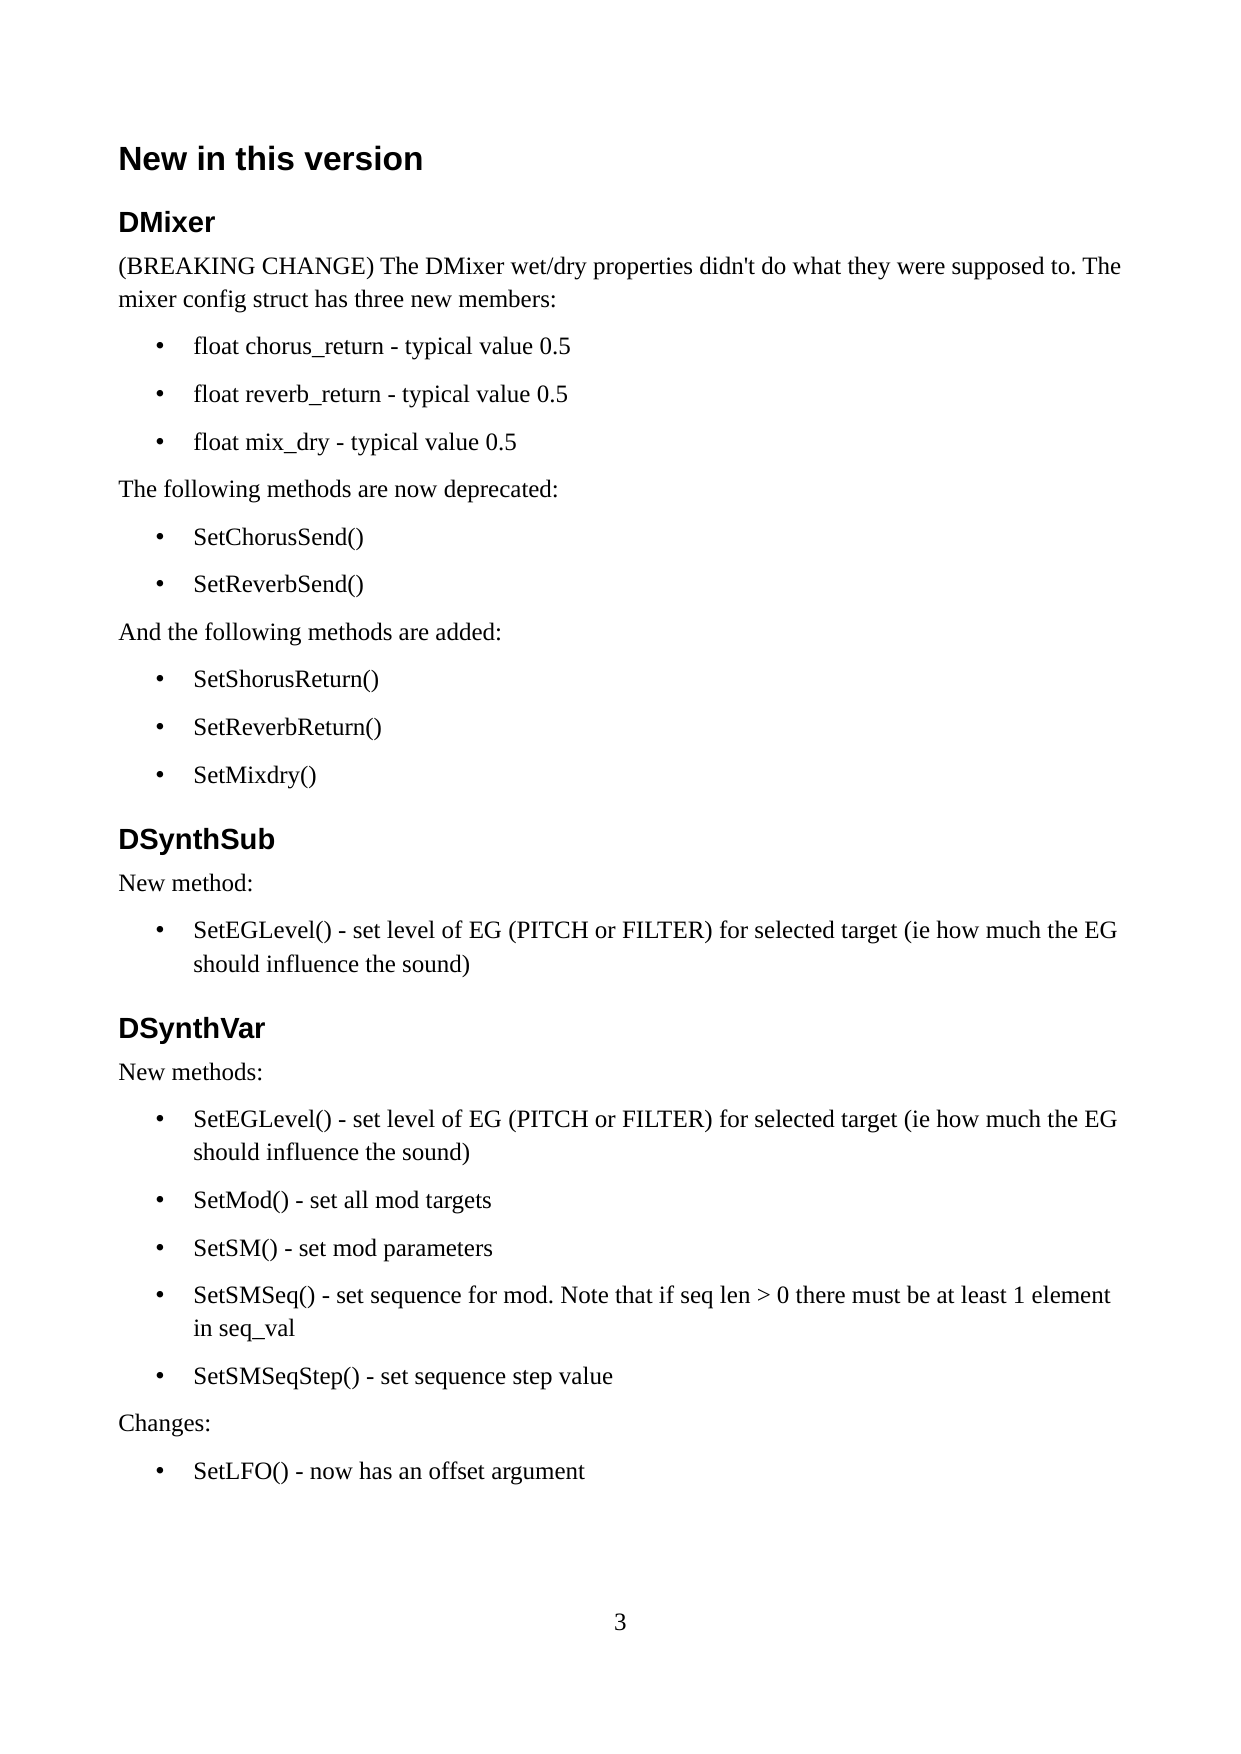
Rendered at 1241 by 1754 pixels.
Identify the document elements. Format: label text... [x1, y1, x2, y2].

text New method: [118, 868, 1122, 897]
text New methods: [118, 1057, 1122, 1086]
list SetEGLevel() - set level of EG (PITCH or FILTER) for selected target (ie how much the EG should influence the sound) [156, 1104, 1122, 1166]
list SetLFO() - now has an offset argument [156, 1456, 1122, 1485]
list SetChorusSend() [156, 522, 1122, 551]
list SetSM() - set mod parameters [156, 1233, 1122, 1261]
list float mix_dry - typical value 0.5 [156, 427, 1122, 455]
list SetSMSeqStep() - set sequence step value [156, 1361, 1122, 1390]
text The following methods are now deprecated: [118, 474, 1122, 503]
list float chorus_return - typical value 0.5 [156, 331, 1122, 360]
list SetMod() - set all mod targets [156, 1185, 1122, 1214]
text Changes: [118, 1408, 1122, 1437]
subtitle DSynthVar [118, 1011, 1122, 1044]
list SetShorusReturn() [156, 664, 1122, 693]
text And the following methods are added: [118, 617, 1122, 646]
list SetEGLevel() - set level of EG (PITCH or FILTER) for selected target (ie how much the EG should influence the sound) [156, 916, 1122, 977]
subtitle DMixer [118, 205, 1122, 238]
list SetReverbSend() [156, 569, 1122, 598]
subtitle DSynthSub [118, 822, 1122, 856]
list float reverb_return - typical value 0.5 [156, 379, 1122, 408]
list SetReverbReturn() [156, 712, 1122, 741]
subtitle New in this version [118, 139, 1122, 178]
text (BREAKING CHANGE) The DMixer wet/dry properties didn't do what they were supposed to. The mixer config struct has three new members: [118, 251, 1122, 312]
list SetSMSeq() - set sequence for mod. Note that if seq len > 0 there must be at least 1 element in seq_val [156, 1280, 1122, 1342]
list SetMixdry() [156, 760, 1122, 788]
